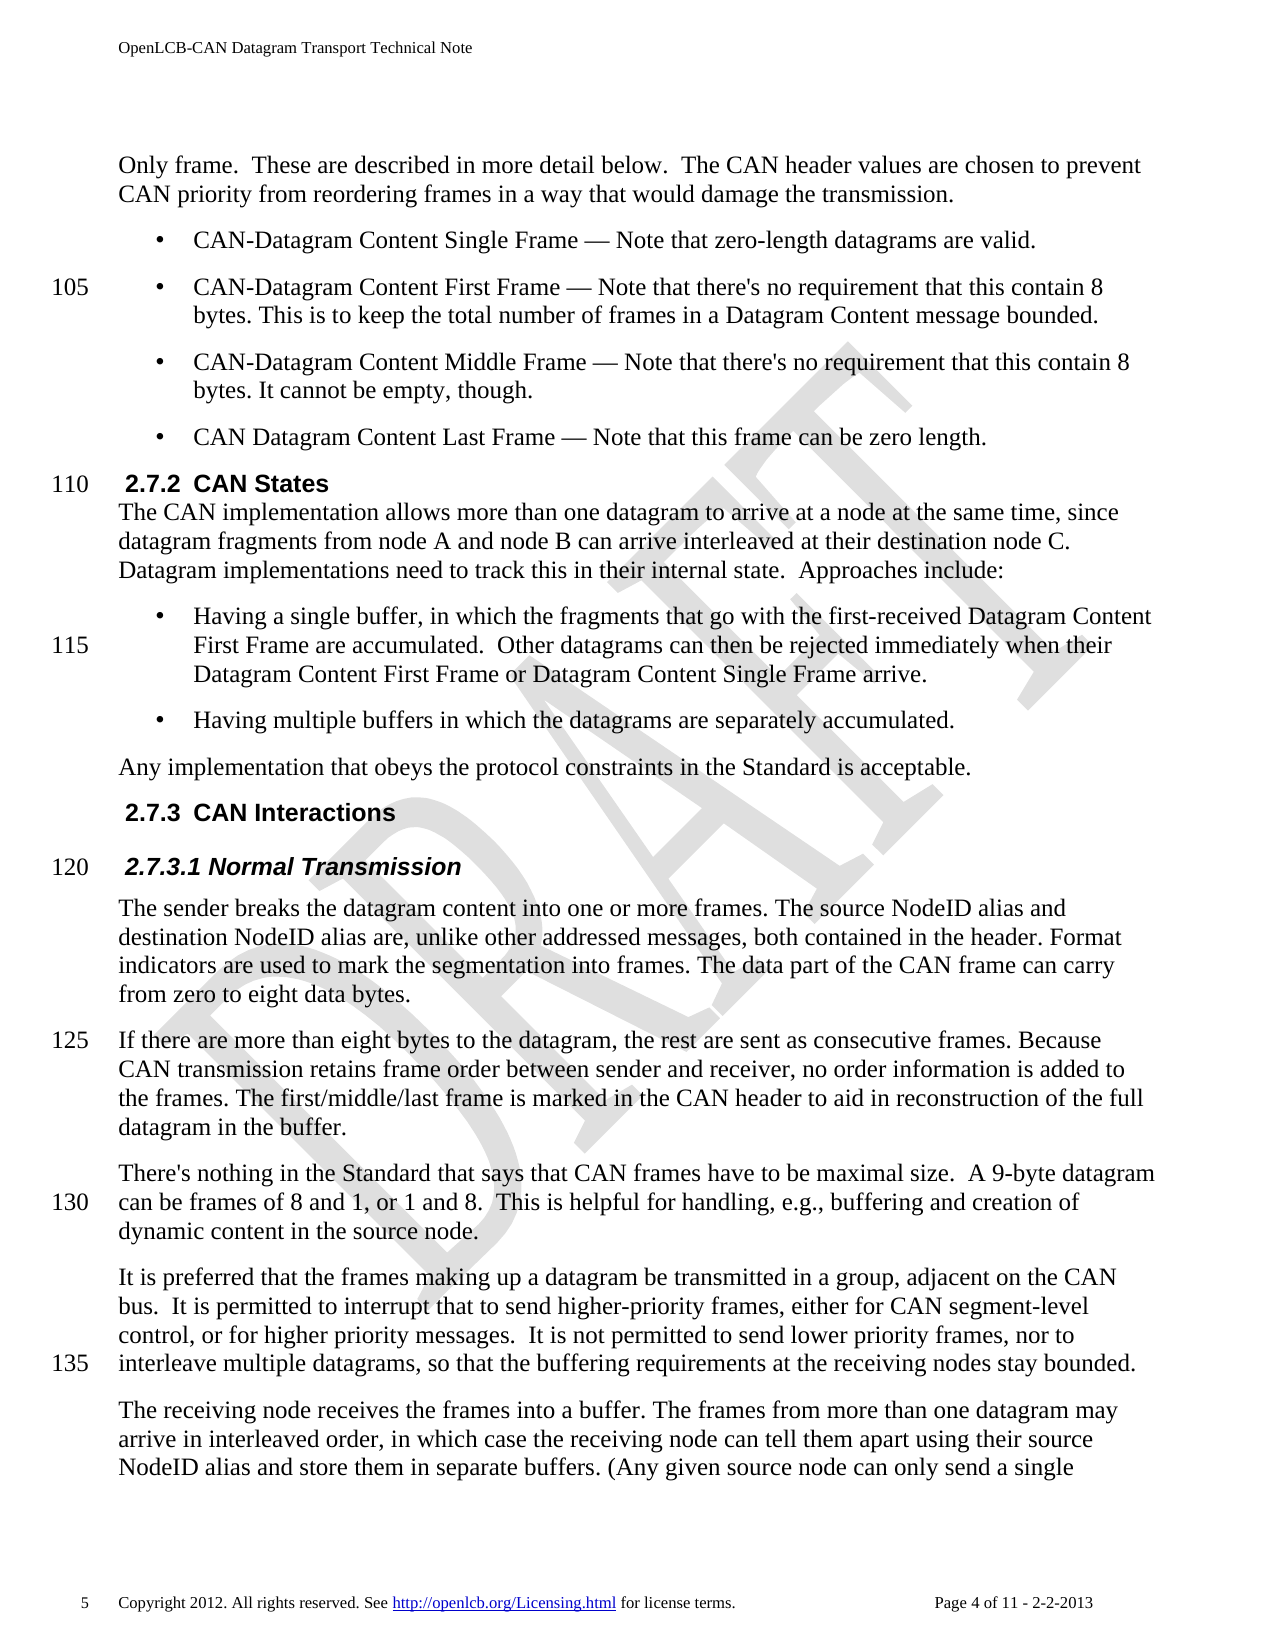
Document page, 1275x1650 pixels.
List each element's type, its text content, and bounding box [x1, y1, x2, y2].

list CAN Datagram Content Last Frame — Note that this frame can be zero length. [156, 422, 766, 451]
subtitle Normal Transmission [506, 852, 650, 880]
text There's nothing in the Standard that says that CAN frames have to be maximal size. A 9-byte datagram can be frames of 8 and 1, or 1 and 8. This is helpful for handling, e.g., buffering and creation of dynamic content in the source node. [497, 1158, 1157, 1244]
text If there are more than eight bytes to the datagram, the rest are sent as consecutive frames. Because CAN transmission retains frame order between sender and receiver, no order information is added to the frames. The first/middle/last frame is marked in the CAN header to aid in reconstruction of the full datagram in the buffer. [426, 1026, 584, 1141]
list Having multiple buffers in which the datagrams are separately accumulated. [156, 705, 549, 734]
text Any implementation that obeys the protocol constraints in the Standard is acceptable. [855, 752, 1157, 780]
subtitle CAN States [118, 468, 755, 497]
text Any implementation that obeys the protocol constraints in the Standard is acceptable. [581, 752, 659, 780]
list CAN-Datagram Content First Frame — Note that there's no requirement that this contain 8 bytes. This is to keep the total number of frames in a Datagram Content message bounded. [156, 272, 1157, 329]
subtitle Normal Transmission [670, 852, 803, 880]
text It is preferred that the frames making up a datagram be transmitted in a group, adjacent on the CAN bus. It is permitted to interrupt that to send higher-priority frames, either for CAN segment-level control, or for higher priority messages. It is not permitted to send lower priority frames, nor to interleave multiple datagrams, so that the buffering requirements at the receiving nodes stay bounded. [118, 1262, 1157, 1377]
text There's nothing in the Standard that says that CAN frames have to be maximal size. A 9-byte datagram can be frames of 8 and 1, or 1 and 8. This is helpful for handling, e.g., buffering and creation of dynamic content in the source node. [354, 1158, 494, 1244]
list Having a single buffer, in which the fragments that go with the first-received Datagram Content First Frame are accumulated. Other datagrams can then be rejected immediately when their Datagram Content First Frame or Datagram Content Single Frame arrive. [156, 601, 747, 687]
list CAN Datagram Content Last Frame — Note that this frame can be zero length. [826, 422, 1157, 451]
text Only frame. These are described in more detail below. The CAN header values are chosen to prevent CAN priority from reordering frames in a way that would damage the transmission. [118, 150, 1157, 207]
subtitle CAN Interactions [118, 798, 403, 827]
text If there are more than eight bytes to the datagram, the rest are sent as consecutive frames. Because CAN transmission retains frame order between sender and receiver, no order information is added to the frames. The first/middle/last frame is marked in the CAN header to aid in reconstruction of the full datagram in the buffer. [532, 1026, 1157, 1141]
text The sender breaks the datagram content into one or more frames. The source NodeID alias and destination NodeID alias are, unlike other addressed messages, both contained in the header. Format indicators are used to mark the segmentation into frames. The data part of the CAN frame can carry from zero to eight data bytes. [680, 893, 1157, 1008]
list CAN-Datagram Content Single Frame — Note that zero-length datagrams are valid. [156, 225, 1157, 254]
text If there are more than eight bytes to the datagram, the rest are sent as consecutive frames. Because CAN transmission retains frame order between sender and receiver, no order information is added to the frames. The first/middle/last frame is marked in the CAN header to aid in reconstruction of the full datagram in the buffer. [222, 1026, 478, 1141]
subtitle [913, 798, 1157, 827]
text The receiving node receives the frames into a buffer. The frames from more than one datagram may arrive in interleaved order, in which case the receiving node can tell them apart using their source NodeID alias and store them in separate buffers. (Any given source node can only send a single [118, 1395, 1157, 1481]
text Any implementation that obeys the protocol constraints in the Standard is acceptable. [674, 752, 840, 780]
subtitle [431, 798, 613, 827]
list CAN-Datagram Content Middle Frame — Note that there's no requirement that this contain 8 bytes. It cannot be empty, though. [855, 347, 1157, 404]
subtitle Normal Transmission [821, 852, 1157, 880]
subtitle [742, 798, 882, 827]
subtitle Normal Transmission [366, 852, 489, 880]
text The sender breaks the datagram content into one or more frames. The source NodeID alias and destination NodeID alias are, unlike other addressed messages, both contained in the header. Format indicators are used to mark the segmentation into frames. The data part of the CAN frame can carry from zero to eight data bytes. [399, 893, 515, 977]
list Having a single buffer, in which the fragments that go with the first-received Datagram Content First Frame are accumulated. Other datagrams can then be rejected immediately when their Datagram Content First Frame or Datagram Content Single Frame arrive. [704, 601, 818, 673]
list Having a single buffer, in which the fragments that go with the first-received Datagram Content First Frame are accumulated. Other datagrams can then be rejected immediately when their Datagram Content First Frame or Datagram Content Single Frame arrive. [806, 601, 1033, 687]
subtitle [872, 468, 1157, 497]
list Having multiple buffers in which the datagrams are separately accumulated. [605, 705, 794, 734]
text There's nothing in the Standard that says that CAN frames have to be maximal size. A 9-byte datagram can be frames of 8 and 1, or 1 and 8. This is helpful for handling, e.g., buffering and creation of dynamic content in the source node. [118, 1158, 397, 1244]
text The sender breaks the datagram content into one or more frames. The source NodeID alias and destination NodeID alias are, unlike other addressed messages, both contained in the header. Format indicators are used to mark the segmentation into frames. The data part of the CAN frame can carry from zero to eight data bytes. [118, 893, 471, 1008]
list Having multiple buffers in which the datagrams are separately accumulated. [808, 705, 1157, 734]
text Any implementation that obeys the protocol constraints in the Standard is acceptable. [118, 752, 581, 780]
subtitle [613, 798, 701, 827]
text The sender breaks the datagram content into one or more frames. The source NodeID alias and destination NodeID alias are, unlike other addressed messages, both contained in the header. Format indicators are used to mark the segmentation into frames. The data part of the CAN frame can carry from zero to eight data bytes. [533, 893, 721, 1008]
subtitle [757, 468, 858, 497]
text If there are more than eight bytes to the datagram, the rest are sent as consecutive frames. Because CAN transmission retains frame order between sender and receiver, no order information is added to the frames. The first/middle/last frame is marked in the CAN header to aid in reconstruction of the full datagram in the buffer. [118, 1026, 294, 1141]
text The CAN implementation allows more than one datagram to arrive at a node at the same time, since datagram fragments from node A and node B can arrive interleaved at their destination node C. Datagram implementations need to track this in their internal state. Approaches include: [901, 497, 1157, 583]
text The CAN implementation allows more than one datagram to arrive at a node at the same time, since datagram fragments from node A and node B can arrive interleaved at their destination node C. Datagram implementations need to track this in their internal state. Approaches include: [118, 497, 691, 583]
list Having a single buffer, in which the fragments that go with the first-received Datagram Content First Frame are accumulated. Other datagrams can then be rejected immediately when their Datagram Content First Frame or Datagram Content Single Frame arrive. [1005, 601, 1157, 687]
text The CAN implementation allows more than one datagram to arrive at a node at the same time, since datagram fragments from node A and node B can arrive interleaved at their destination node C. Datagram implementations need to track this in their internal state. Approaches include: [665, 497, 944, 583]
list CAN-Datagram Content Middle Frame — Note that there's no requirement that this contain 8 bytes. It cannot be empty, though. [156, 347, 841, 404]
subtitle Normal Transmission [118, 852, 335, 880]
